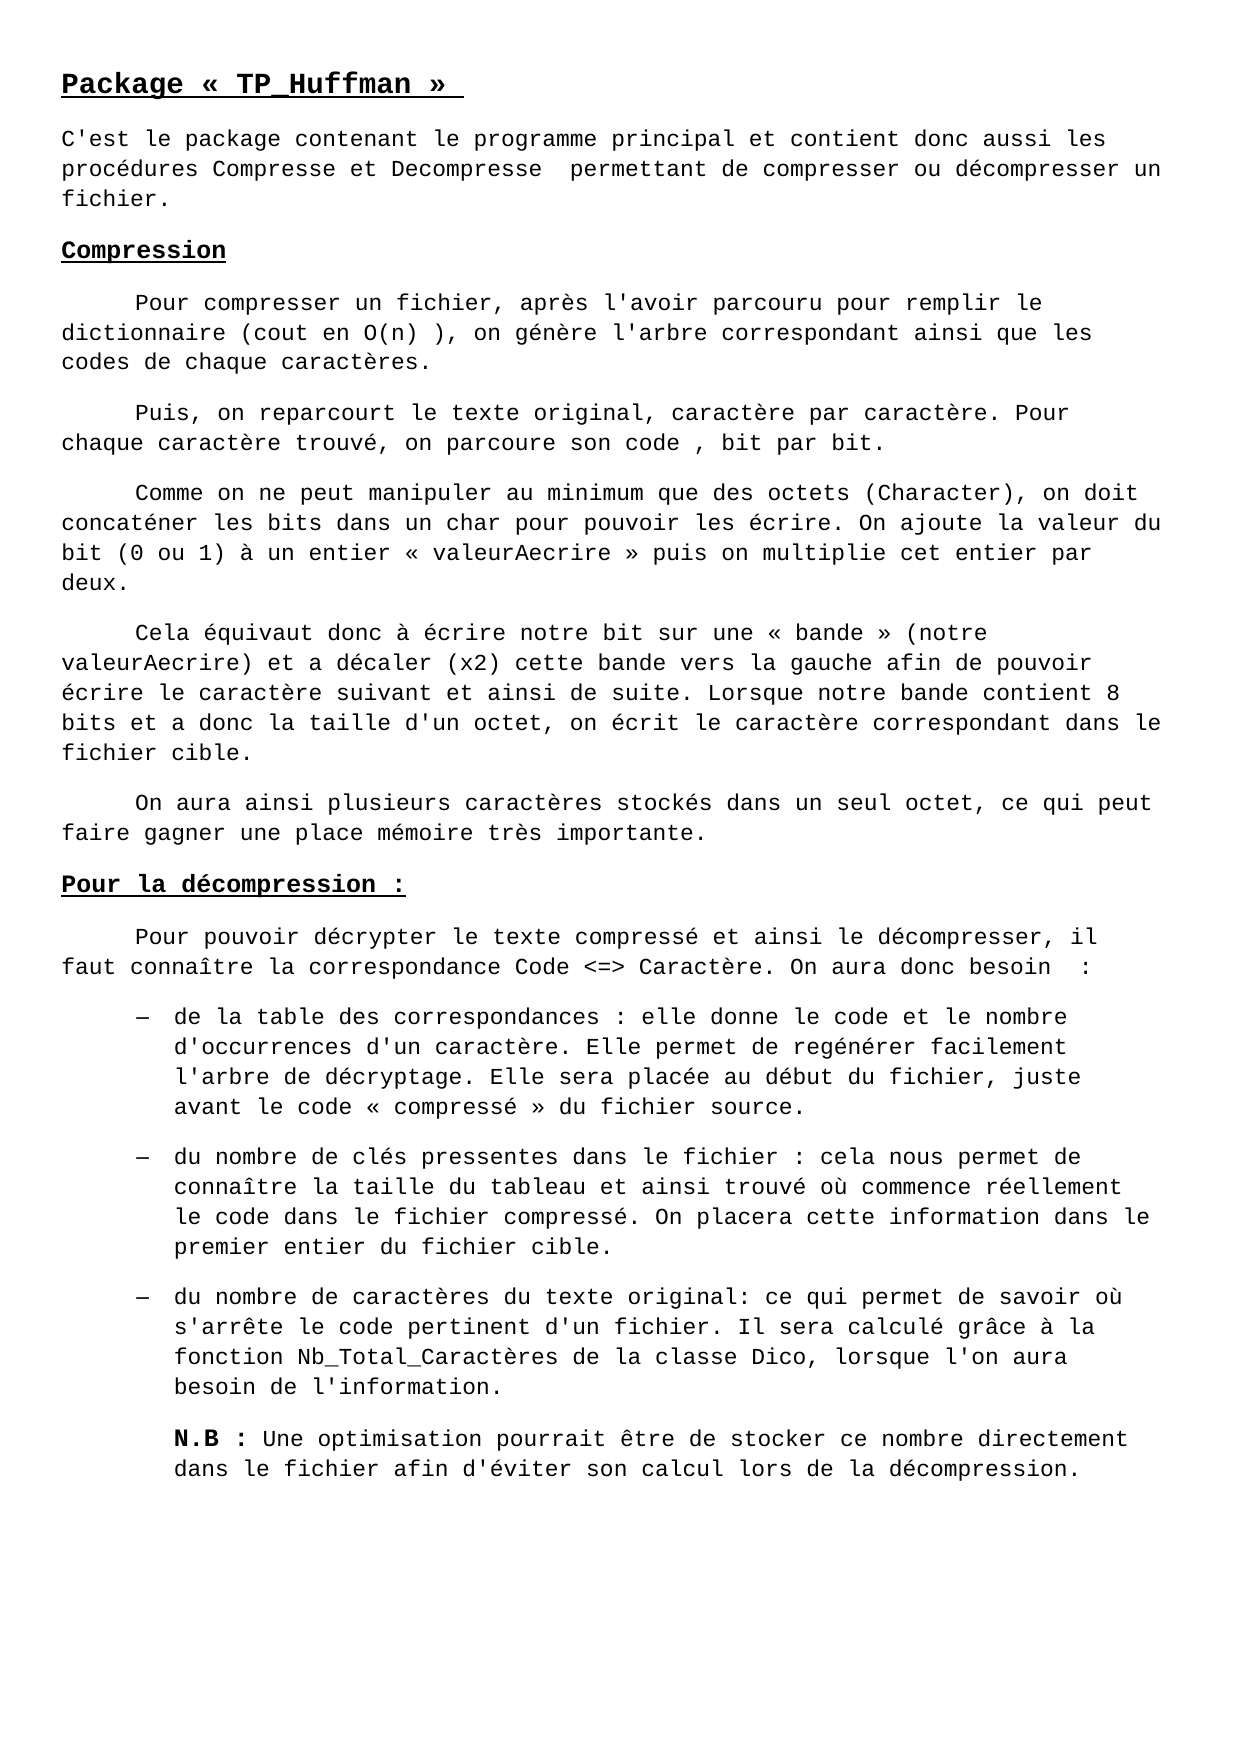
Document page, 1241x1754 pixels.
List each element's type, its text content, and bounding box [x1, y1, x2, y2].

text Compression [61, 238, 1162, 266]
text Puis, on reparcourt le texte original, caractère par caractère. Pour chaque caractère trouvé, on parcoure son code , bit par bit. [61, 401, 1162, 457]
text Comme on ne peut manipuler au minimum que des octets (Character), on doit concaténer les bits dans un char pour pouvoir les écrire. On ajoute la valeur du bit (0 ou 1) à un entier « valeurAecrire » puis on multiplie cet entier par deux. [61, 482, 1162, 597]
text Cela équivaut donc à écrire notre bit sur une « bande » (notre valeurAecrire) et a décaler (x2) cette bande vers la gauche afin de pouvoir écrire le caractère suivant et ainsi de suite. Lorsque notre bande contient 8 bits et a donc la taille d'un octet, on écrit le caractère correspondant dans le fichier cible. [61, 622, 1162, 767]
list du nombre de clés pressentes dans le fichier : cela nous permet de connaître la taille du tableau et ainsi trouvé où commence réellement le code dans le fichier compressé. On placera cette information dans le premier entier du fichier cible. [136, 1146, 1162, 1261]
text Pour pouvoir décrypter le texte compressé et ainsi le décompresser, il faut connaître la correspondance Code <=> Caractère. On aura donc besoin : [61, 925, 1162, 981]
list de la table des correspondances : elle donne le code et le nombre d'occurrences d'un caractère. Elle permet de regénérer facilement l'arbre de décryptage. Elle sera placée au début du fichier, juste avant le code « compressé » du fichier source. [136, 1006, 1162, 1121]
text C'est le package contenant le programme principal et contient donc aussi les procédures Compresse et Decompresse permettant de compresser ou décompresser un fichier. [61, 127, 1162, 213]
text Package « TP_Huffman » [61, 69, 1162, 102]
text Pour la décompression : [61, 872, 1162, 900]
list du nombre de caractères du texte original: ce qui permet de savoir où s'arrête le code pertinent d'un fichier. Il sera calculé grâce à la fonction Nb_Total_Caractères de la classe Dico, lorsque l'on aura besoin de l'information. [136, 1286, 1162, 1401]
text Pour compresser un fichier, après l'avoir parcouru pour remplir le dictionnaire (cout en O(n) ), on génère l'arbre correspondant ainsi que les codes de chaque caractères. [61, 291, 1162, 377]
list N.B : Une optimisation pourrait être de stocker ce nombre directement dans le fichier afin d'éviter son calcul lors de la décompression. [136, 1426, 1162, 1484]
text On aura ainsi plusieurs caractères stockés dans un seul octet, ce qui peut faire gagner une place mémoire très importante. [61, 791, 1162, 847]
